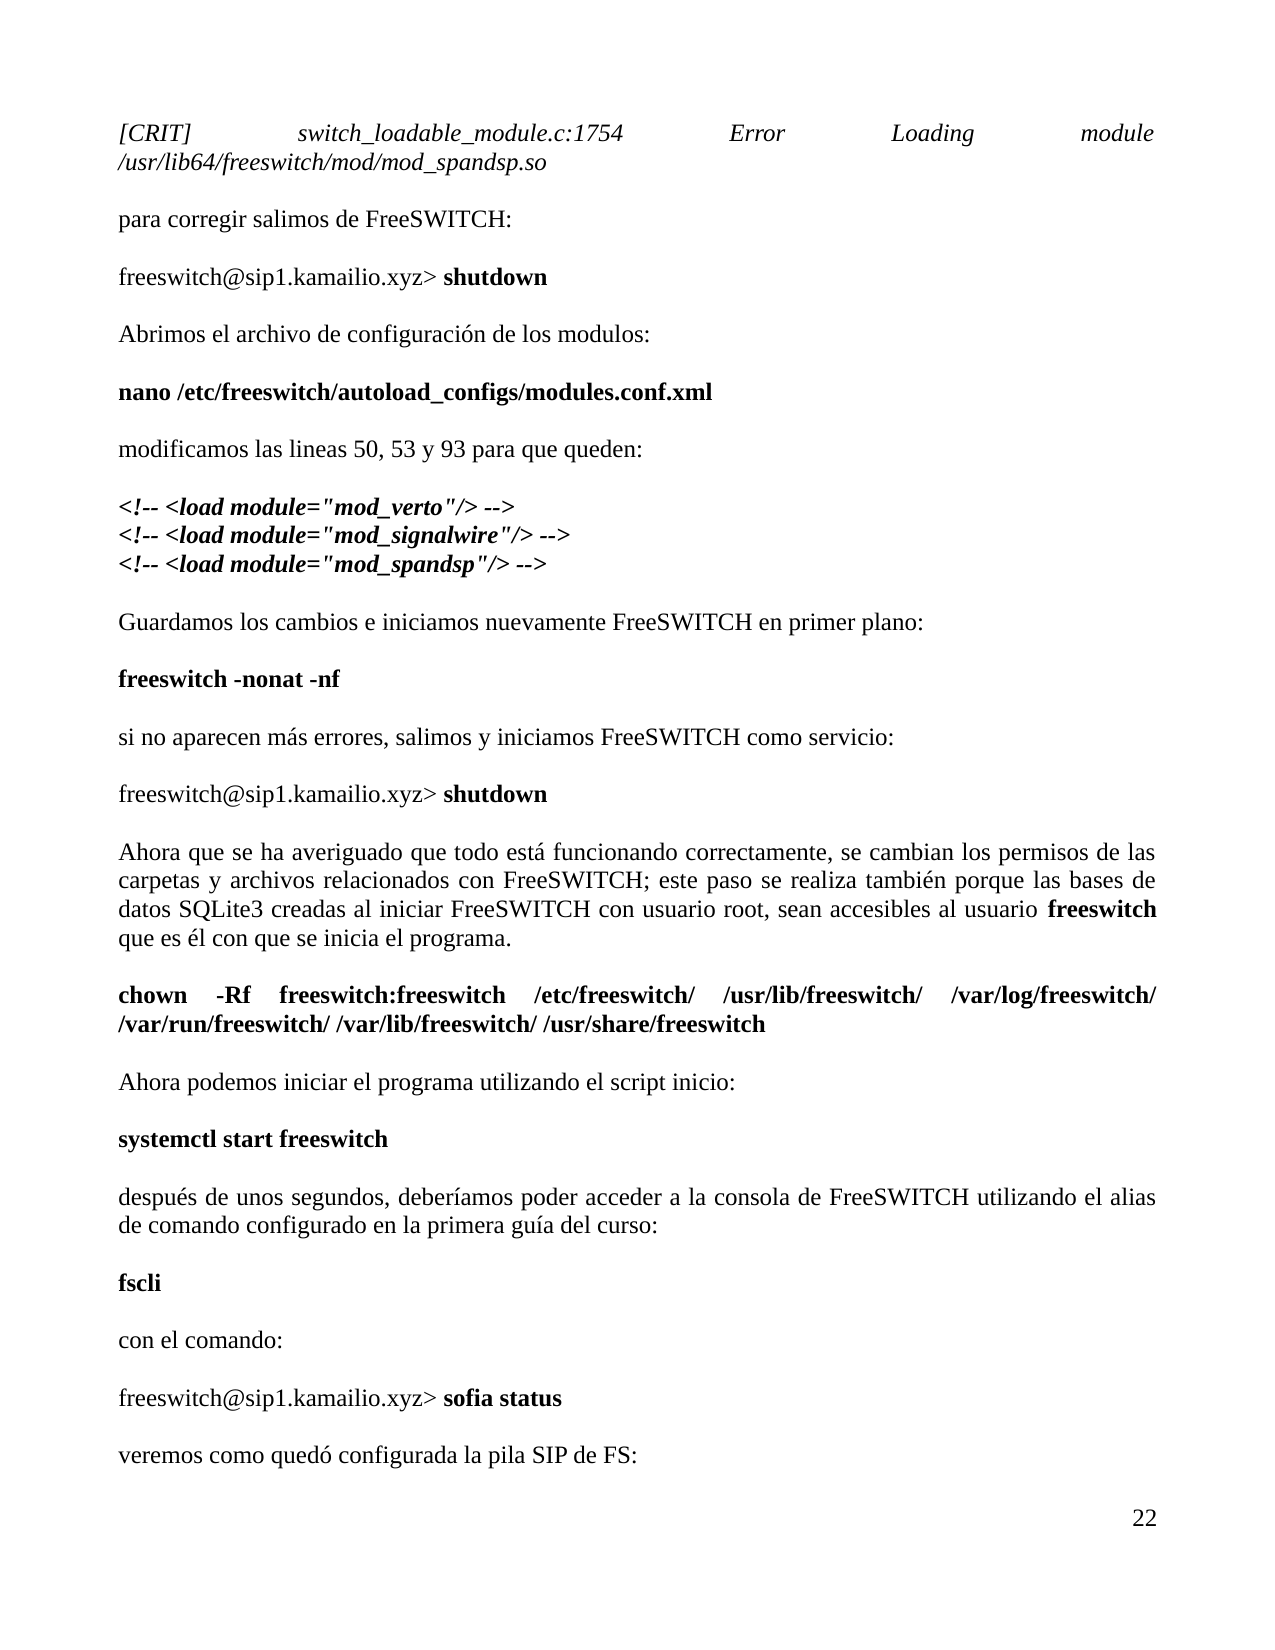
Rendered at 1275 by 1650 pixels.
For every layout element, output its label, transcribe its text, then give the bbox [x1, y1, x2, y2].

text systemctl start freeswitch [118, 1124, 1157, 1153]
text chown -Rf freeswitch:freeswitch /etc/freeswitch/ /usr/lib/freeswitch/ /var/log/freeswitch/ /var/run/freeswitch/ /var/lib/freeswitch/ /usr/share/freeswitch [118, 981, 1157, 1038]
text freeswitch -nonat -nf [118, 664, 1157, 693]
text si no aparecen más errores, salimos y iniciamos FreeSWITCH como servicio: [118, 722, 1157, 751]
text [CRIT] switch_loadable_module.c:1754 Error Loading module /usr/lib64/freeswitch/mod/mod_spandsp.so [118, 118, 1157, 176]
text fscli [118, 1268, 1157, 1297]
text Abrimos el archivo de configuración de los modulos: [118, 319, 1157, 348]
text Ahora podemos iniciar el programa utilizando el script inicio: [118, 1067, 1157, 1096]
text modificamos las lineas 50, 53 y 93 para que queden: [118, 434, 1157, 463]
text <!-- <load module="mod_signalwire"/> --> [118, 521, 1157, 549]
text Guardamos los cambios e iniciamos nuevamente FreeSWITCH en primer plano: [118, 607, 1157, 636]
text <!-- <load module="mod_verto"/> --> [118, 492, 1157, 521]
text Ahora que se ha averiguado que todo está funcionando correctamente, se cambian los permisos de las carpetas y archivos relacionados con FreeSWITCH; este paso se realiza también porque las bases de datos SQLite3 creadas al iniciar FreeSWITCH con usuario root, sean accesibles al usuario freeswitch que es él con que se inicia el programa. [118, 837, 1157, 952]
text <!-- <load module="mod_spandsp"/> --> [118, 549, 1157, 578]
text freeswitch@sip1.kamailio.xyz> shutdown [118, 779, 1157, 808]
text para corregir salimos de FreeSWITCH: [118, 204, 1157, 233]
text nano /etc/freeswitch/autoload_configs/modules.conf.xml [118, 377, 1157, 406]
text freeswitch@sip1.kamailio.xyz> shutdown [118, 262, 1157, 291]
text con el comando: [118, 1326, 1157, 1354]
text freeswitch@sip1.kamailio.xyz> sofia status [118, 1383, 1157, 1412]
text después de unos segundos, deberíamos poder acceder a la consola de FreeSWITCH utilizando el alias de comando configurado en la primera guía del curso: [118, 1182, 1157, 1239]
text veremos como quedó configurada la pila SIP de FS: [118, 1441, 1157, 1469]
